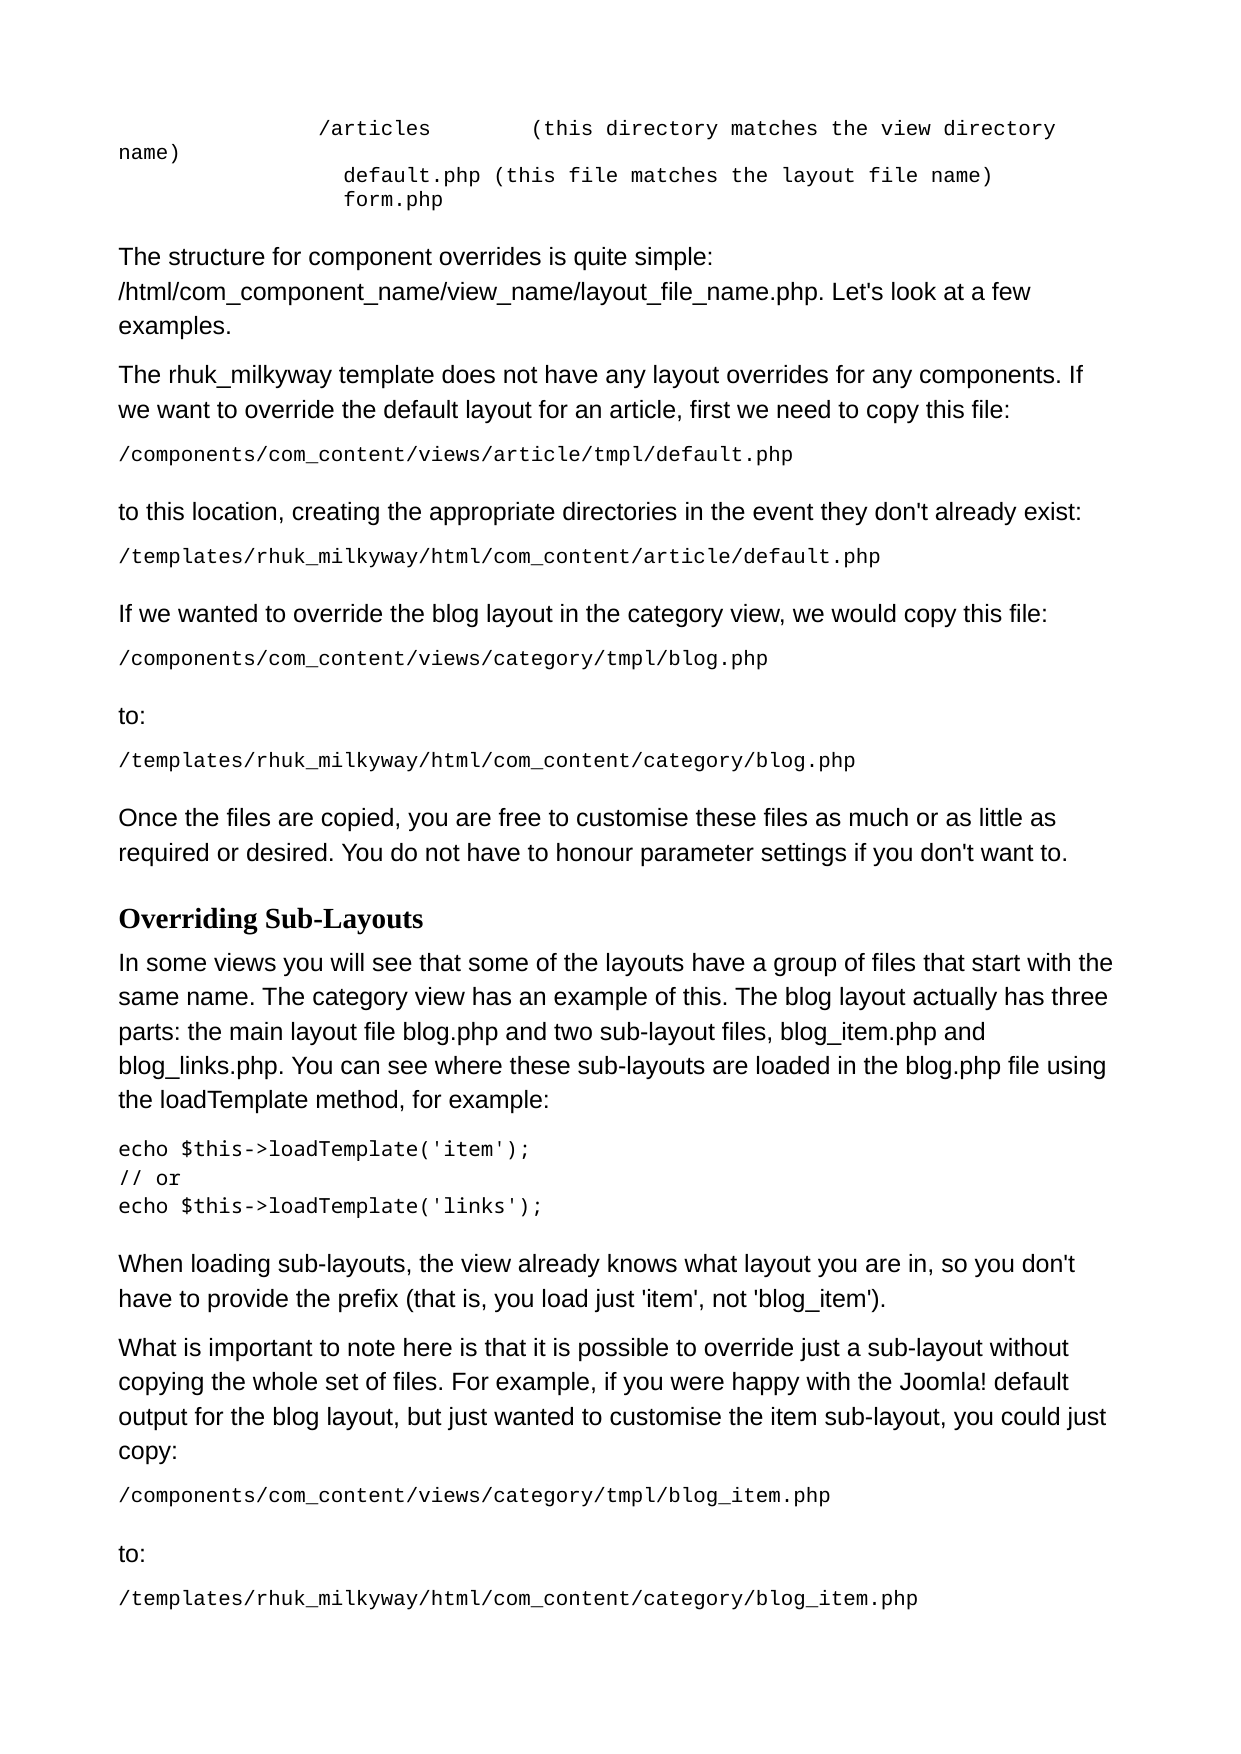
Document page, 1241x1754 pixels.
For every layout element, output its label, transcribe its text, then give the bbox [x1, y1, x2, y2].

text If we wanted to override the blog layout in the category view, we would copy this file: [118, 599, 1122, 628]
text /components/com_content/views/category/tmpl/blog.php [118, 648, 1122, 672]
text // or [118, 1163, 1122, 1191]
text In some views you will see that some of the layouts have a group of files that start with the same name. The category view has an example of this. The blog layout actually has three parts: the main layout file blog.php and two sub-layout files, blog_item.php and blog_links.php. You can see where these sub-layouts are loaded in the blog.php file using the loadTemplate method, for example: [118, 948, 1122, 1114]
text /components/com_content/views/article/tmpl/default.php [118, 444, 1122, 467]
text /templates/rhuk_milkyway/html/com_content/category/blog.php [118, 750, 1122, 774]
text to this location, creating the appropriate directories in the event they don't already exist: [118, 497, 1122, 526]
text When loading sub-layouts, the view already knows what layout you are in, so you don't have to provide the prefix (that is, you load just 'item', not 'blog_item'). [118, 1249, 1122, 1313]
text /articles (this directory matches the view directory name) [118, 118, 1122, 165]
text echo $this->loadTemplate('item'); [118, 1134, 1122, 1163]
text form.php [118, 189, 1122, 213]
text /templates/rhuk_milkyway/html/com_content/article/default.php [118, 546, 1122, 569]
text to: [118, 1538, 1122, 1567]
text What is important to note here is that it is possible to override just a sub-layout without copying the whole set of files. For example, if you were happy with the Joomla! default output for the blog layout, but just wanted to customise the item sub-layout, you could just copy: [118, 1333, 1122, 1465]
text /templates/rhuk_milkyway/html/com_content/category/blog_item.php [118, 1588, 1122, 1611]
text to: [118, 701, 1122, 730]
text default.php (this file matches the layout file name) [118, 165, 1122, 189]
text The structure for component overrides is quite simple: /html/com_component_name/view_name/layout_file_name.php. Let's look at a few examples. [118, 242, 1122, 340]
text Once the files are copied, you are free to customise these files as much or as little as required or desired. You do not have to honour parameter settings if you don't want to. [118, 803, 1122, 867]
text echo $this->loadTemplate('links'); [118, 1191, 1122, 1220]
subtitle Overriding Sub-Layouts [118, 902, 1122, 935]
text /components/com_content/views/category/tmpl/blog_item.php [118, 1485, 1122, 1509]
text The rhuk_milkyway template does not have any layout overrides for any components. If we want to override the default layout for an article, first we need to copy this file: [118, 360, 1122, 423]
